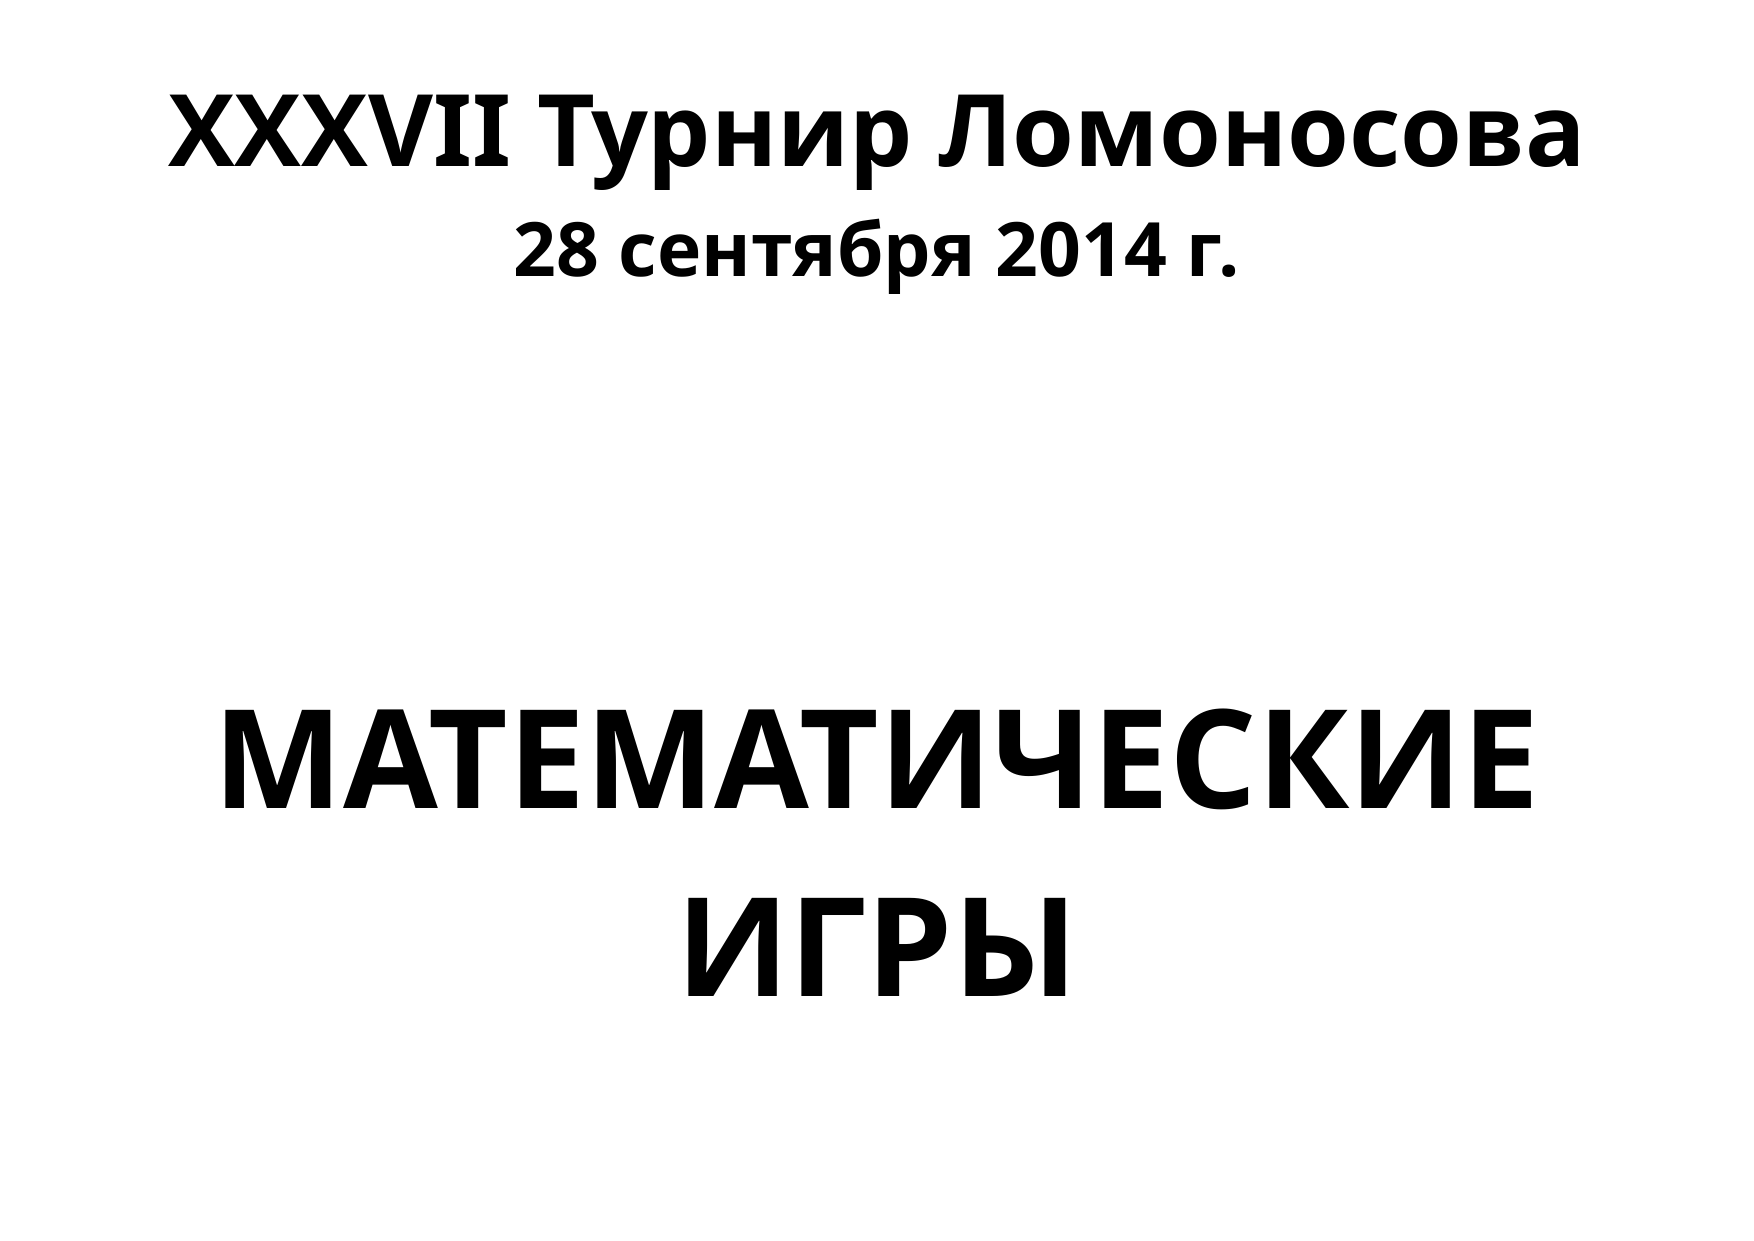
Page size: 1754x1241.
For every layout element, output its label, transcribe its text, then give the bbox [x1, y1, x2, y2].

text МАТЕМАТИЧЕСКИЕ ИГРЫ [60, 662, 1693, 1036]
text XXXVII Турнир Ломоносова [60, 60, 1693, 196]
text 28 сентября 2014 г. [60, 196, 1693, 298]
